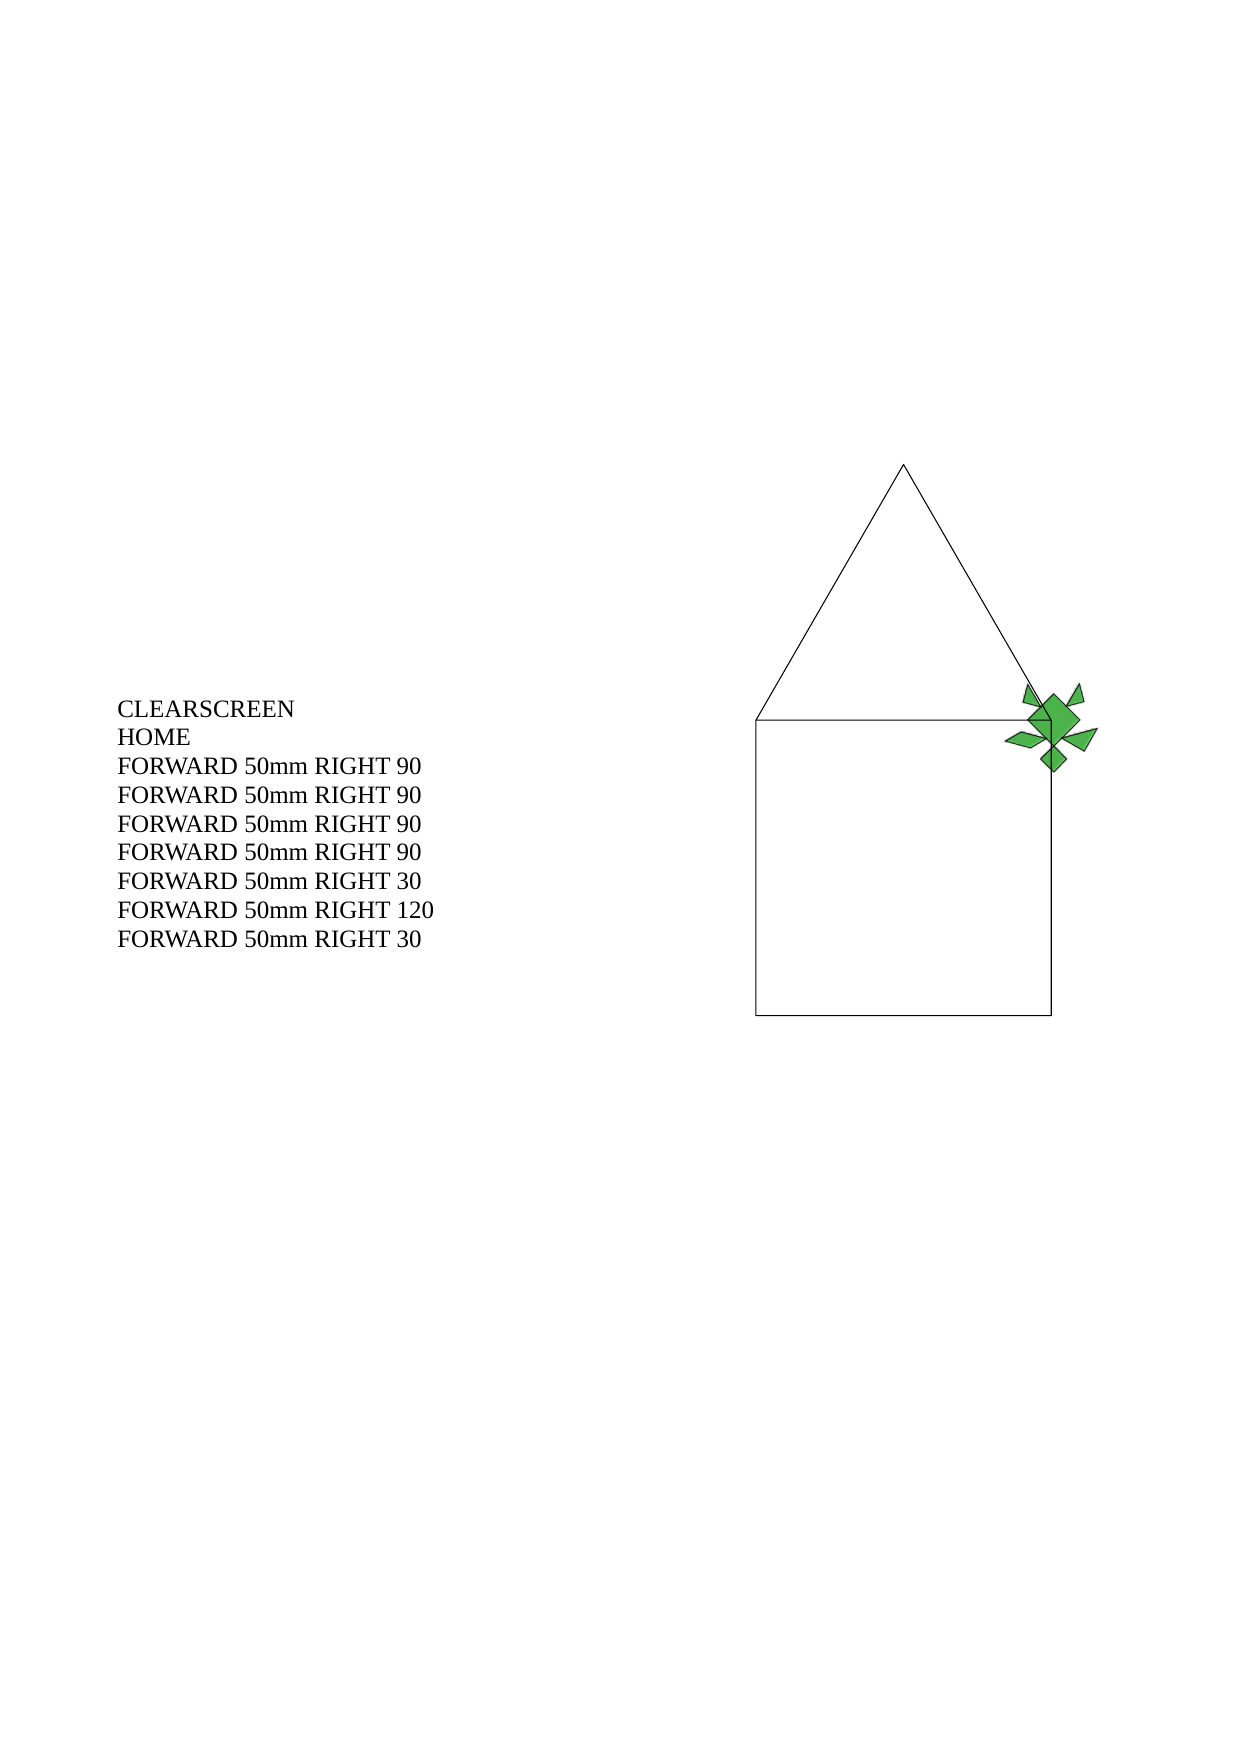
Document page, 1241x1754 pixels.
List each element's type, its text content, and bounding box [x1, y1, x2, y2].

text HOME [117, 722, 667, 751]
text FORWARD 50mm RIGHT 120 [117, 895, 667, 924]
text FORWARD 50mm RIGHT 90 [117, 751, 667, 780]
text FORWARD 50mm RIGHT 30 [117, 866, 667, 895]
text FORWARD 50mm RIGHT 90 [117, 780, 667, 809]
text CLEARSCREEN [117, 694, 667, 722]
text FORWARD 50mm RIGHT 30 [117, 924, 667, 952]
text FORWARD 50mm RIGHT 90 [117, 809, 667, 837]
text FORWARD 50mm RIGHT 90 [117, 837, 667, 866]
